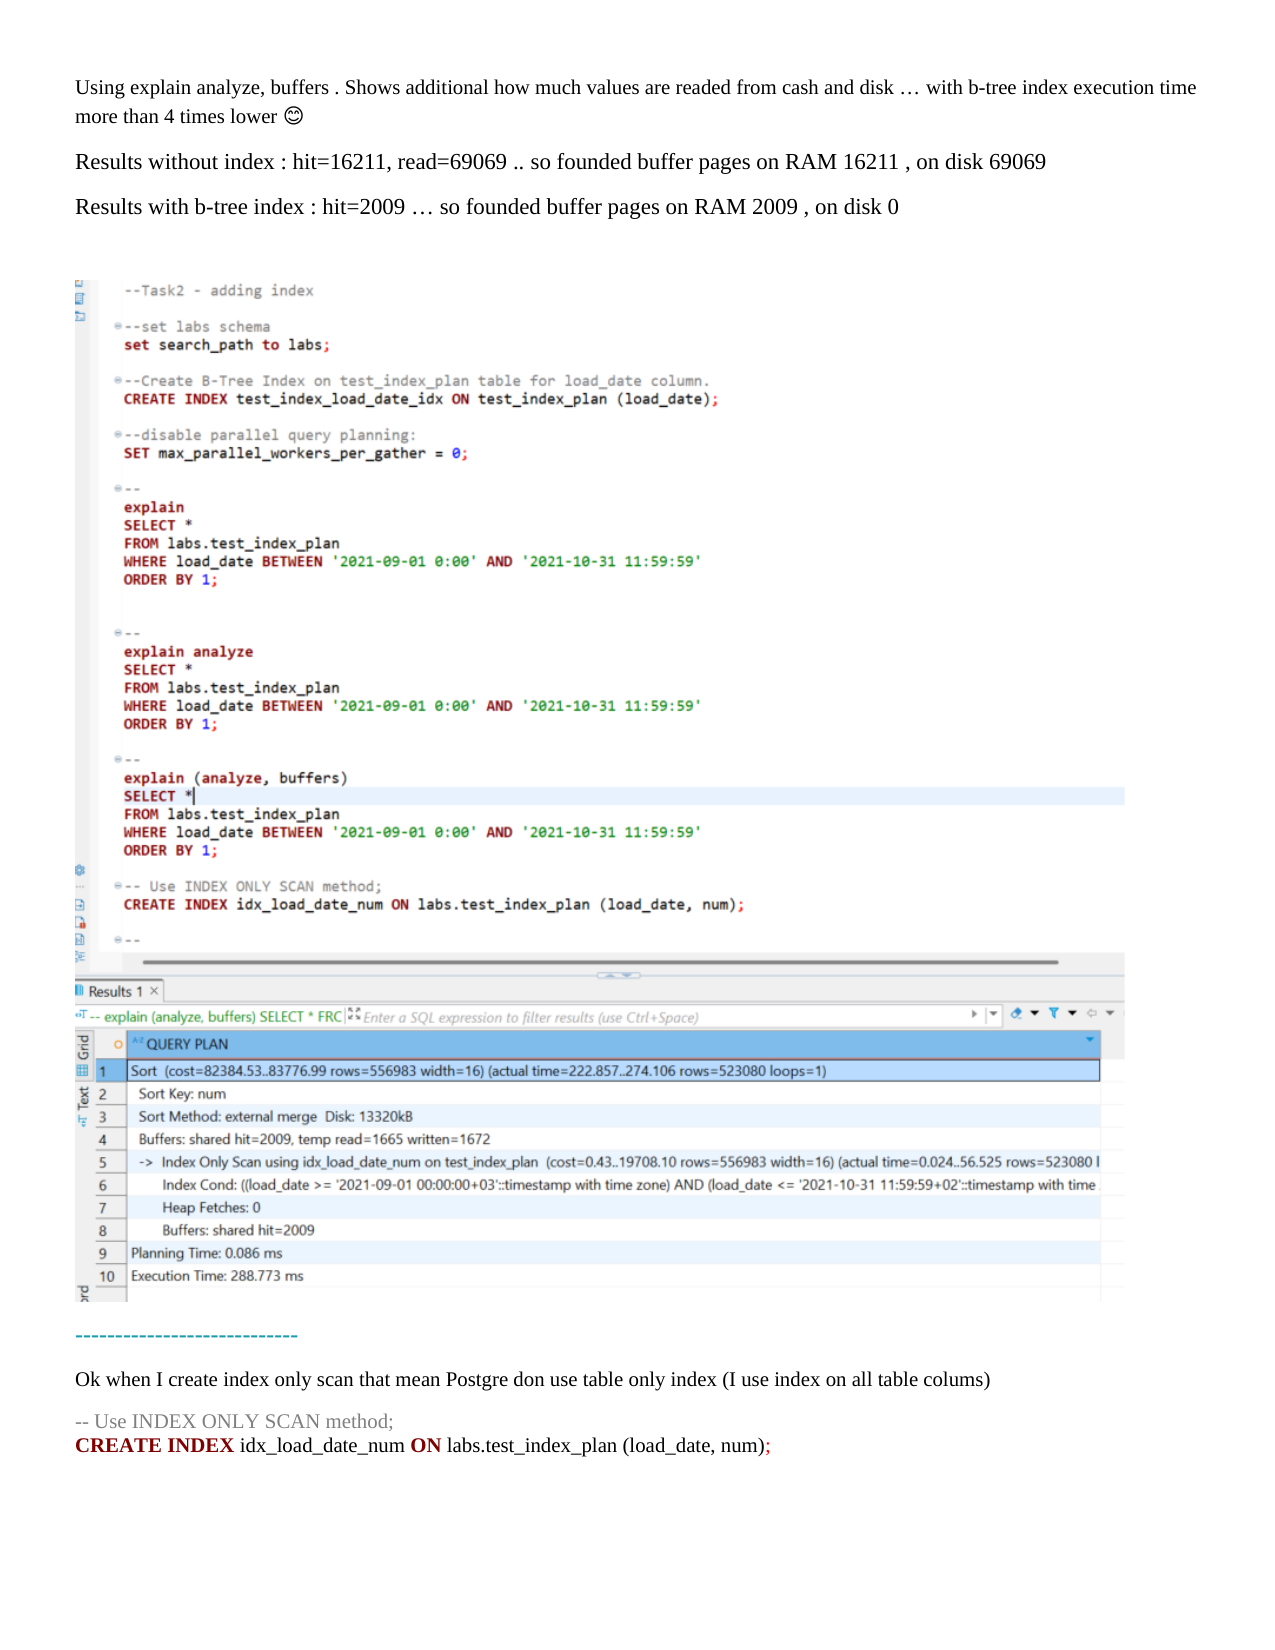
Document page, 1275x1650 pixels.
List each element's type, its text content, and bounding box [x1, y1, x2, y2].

text Ok when I create index only scan that mean Postgre don use table only index (I use index on all table colums) [75, 1366, 1200, 1391]
text Using explain analyze, buffers . Shows additional how much values are readed from cash and disk … with b-tree index execution time more than 4 times lower 😊 [75, 75, 1200, 129]
text Results without index : hit=16211, read=69069 .. so founded buffer pages on RAM 16211 , on disk 69069 [75, 148, 1200, 174]
text ---------------------------- [75, 1320, 1200, 1348]
text -- Use INDEX ONLY SCAN method; [75, 1409, 1200, 1433]
text CREATE INDEX idx_load_date_num ON labs.test_index_plan (load_date, num); [75, 1433, 1200, 1457]
text Results with b-tree index : hit=2009 … so founded buffer pages on RAM 2009 , on disk 0 [75, 193, 1200, 219]
